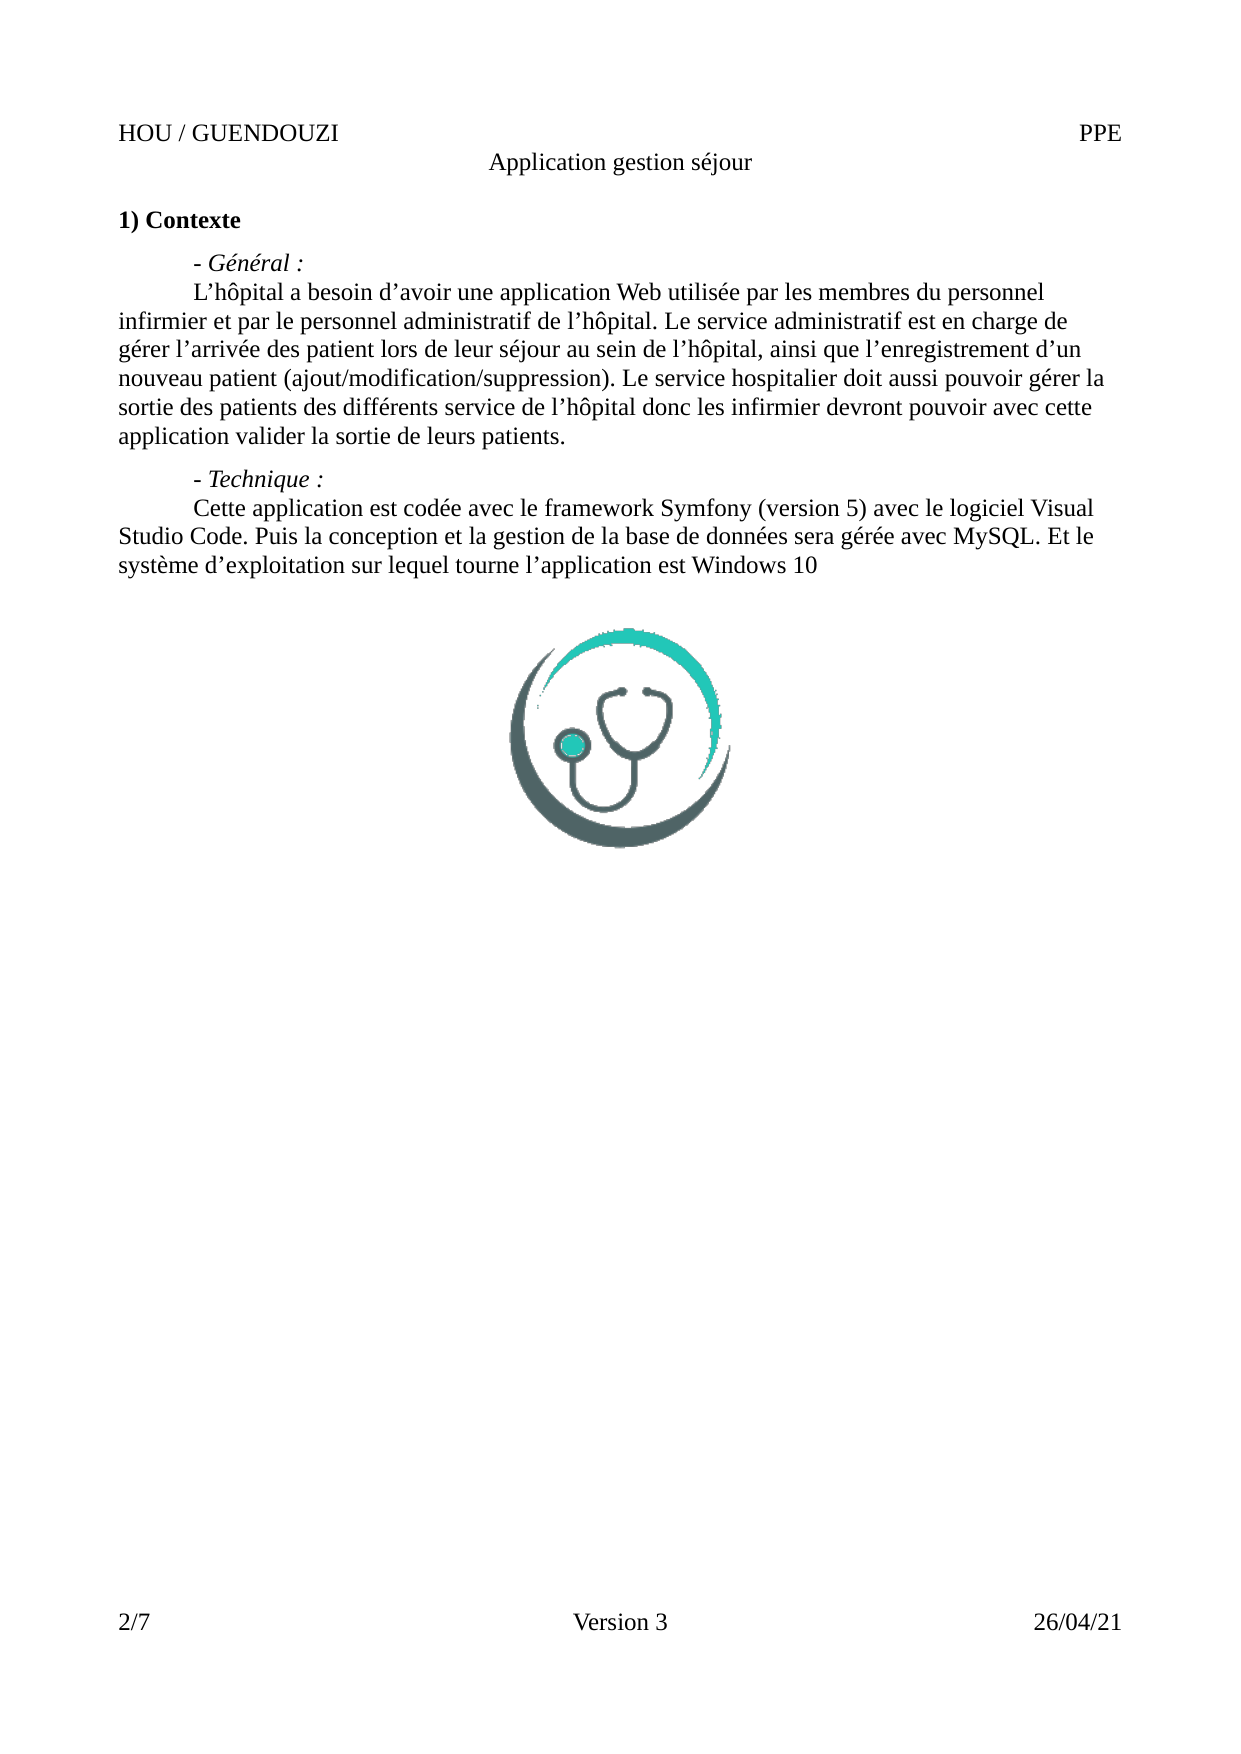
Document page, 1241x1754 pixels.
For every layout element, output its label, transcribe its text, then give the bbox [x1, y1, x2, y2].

text - Technique : [118, 464, 1122, 493]
text L’hôpital a besoin d’avoir une application Web utilisée par les membres du personnel infirmier et par le personnel administratif de l’hôpital. Le service administratif est en charge de gérer l’arrivée des patient lors de leur séjour au sein de l’hôpital, ainsi que l’enregistrement d’un nouveau patient (ajout/modification/suppression). Le service hospitalier doit aussi pouvoir gérer la sortie des patients des différents service de l’hôpital donc les infirmier devront pouvoir avec cette application valider la sortie de leurs patients. [118, 277, 1122, 449]
picture [506, 626, 734, 852]
text 1) Contexte [118, 205, 1122, 234]
text - Général : [118, 248, 1122, 277]
text Cette application est codée avec le framework Symfony (version 5) avec le logiciel Visual Studio Code. Puis la conception et la gestion de la base de données sera gérée avec MySQL. Et le système d’exploitation sur lequel tourne l’application est Windows 10 [118, 493, 1122, 579]
